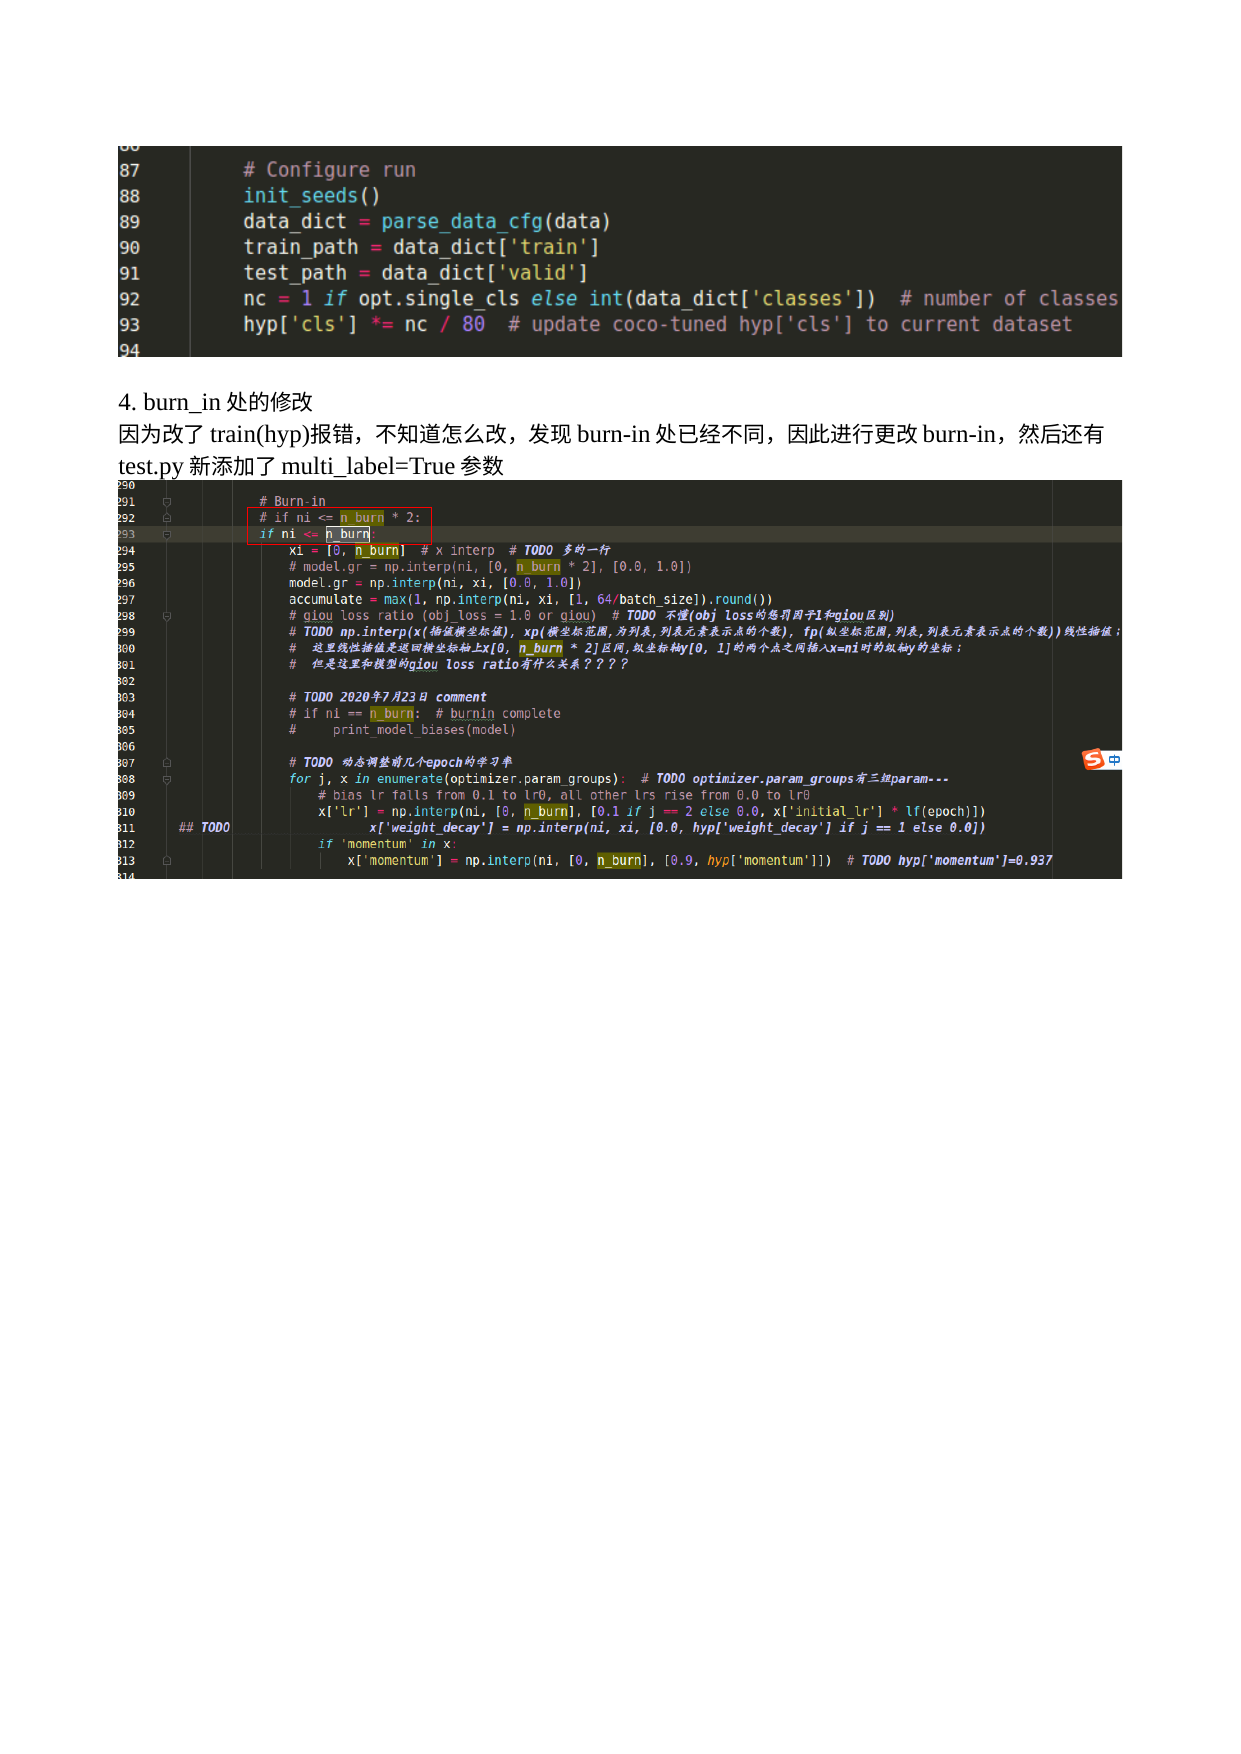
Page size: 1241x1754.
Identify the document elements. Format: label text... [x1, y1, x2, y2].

picture [118, 146, 1123, 357]
text 因为改了train(hyp)报错，不知道怎么改，发现burn-in处已经不同，因此进行更改burn-in，然后还有test.py新添加了multi_label=True参数 [118, 417, 1122, 480]
picture [118, 480, 1123, 879]
text 4. burn_in处的修改 [118, 385, 1122, 417]
